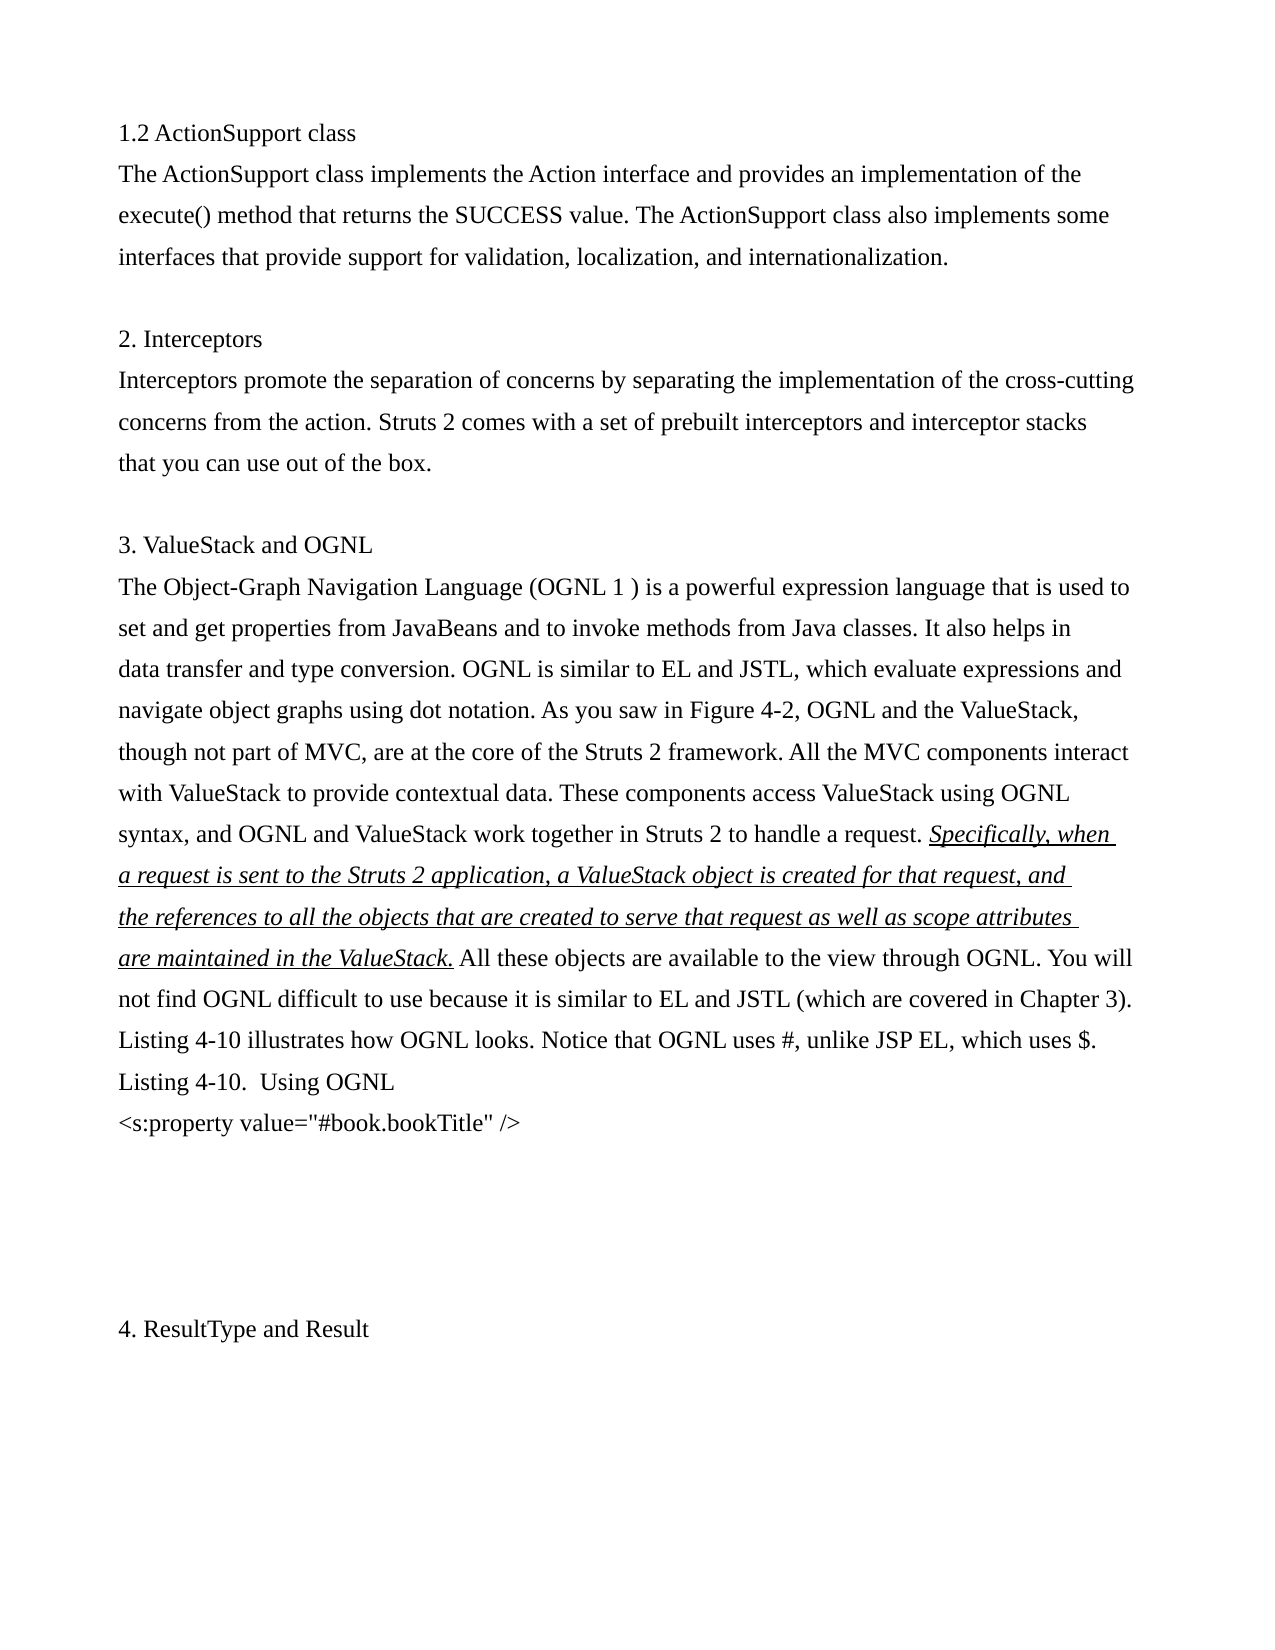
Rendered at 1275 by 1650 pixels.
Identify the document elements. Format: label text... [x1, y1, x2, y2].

subtitle Listing 4-10 illustrates how OGNL looks. Notice that OGNL uses #, unlike JSP EL, which uses $. [118, 1026, 1157, 1054]
subtitle not find OGNL difficult to use because it is similar to EL and JSTL (which are covered in Chapter 3). [118, 984, 1157, 1013]
subtitle <s:property value="#book.bookTitle" /> [118, 1108, 1157, 1137]
subtitle The Object-Graph Navigation Language (OGNL 1 ) is a powerful expression language that is used to [118, 572, 1157, 601]
subtitle though not part of MVC, are at the core of the Struts 2 framework. All the MVC components interact [118, 737, 1157, 766]
subtitle a request is sent to the Struts 2 application, a ValueStack object is created for that request, and [118, 861, 1157, 889]
subtitle 4. ResultType and Result [118, 1314, 1157, 1343]
subtitle syntax, and OGNL and ValueStack work together in Struts 2 to handle a request. Specifically, when [118, 819, 1157, 848]
subtitle execute() method that returns the SUCCESS value. The ActionSupport class also implements some [118, 201, 1157, 229]
subtitle with ValueStack to provide contextual data. These components access ValueStack using OGNL [118, 778, 1157, 807]
subtitle the references to all the objects that are created to serve that request as well as scope attributes [118, 902, 1157, 931]
subtitle 3. ValueStack and OGNL [118, 531, 1157, 559]
subtitle set and get properties from JavaBeans and to invoke methods from Java classes. It also helps in [118, 613, 1157, 642]
subtitle Interceptors promote the separation of concerns by separating the implementation of the cross-cutting [118, 366, 1157, 394]
subtitle that you can use out of the box. [118, 448, 1157, 477]
subtitle 2. Interceptors [118, 324, 1157, 353]
subtitle Listing 4-10. Using OGNL [118, 1067, 1157, 1096]
subtitle are maintained in the ValueStack. All these objects are available to the view through OGNL. You will [118, 943, 1157, 972]
subtitle 1.2 ActionSupport class [118, 118, 1157, 147]
subtitle navigate object graphs using dot notation. As you saw in Figure 4-2, OGNL and the ValueStack, [118, 696, 1157, 724]
subtitle concerns from the action. Struts 2 comes with a set of prebuilt interceptors and interceptor stacks [118, 407, 1157, 436]
subtitle data transfer and type conversion. OGNL is similar to EL and JSTL, which evaluate expressions and [118, 654, 1157, 683]
subtitle The ActionSupport class implements the Action interface and provides an implementation of the [118, 159, 1157, 188]
subtitle interfaces that provide support for validation, localization, and internationalization. [118, 242, 1157, 271]
